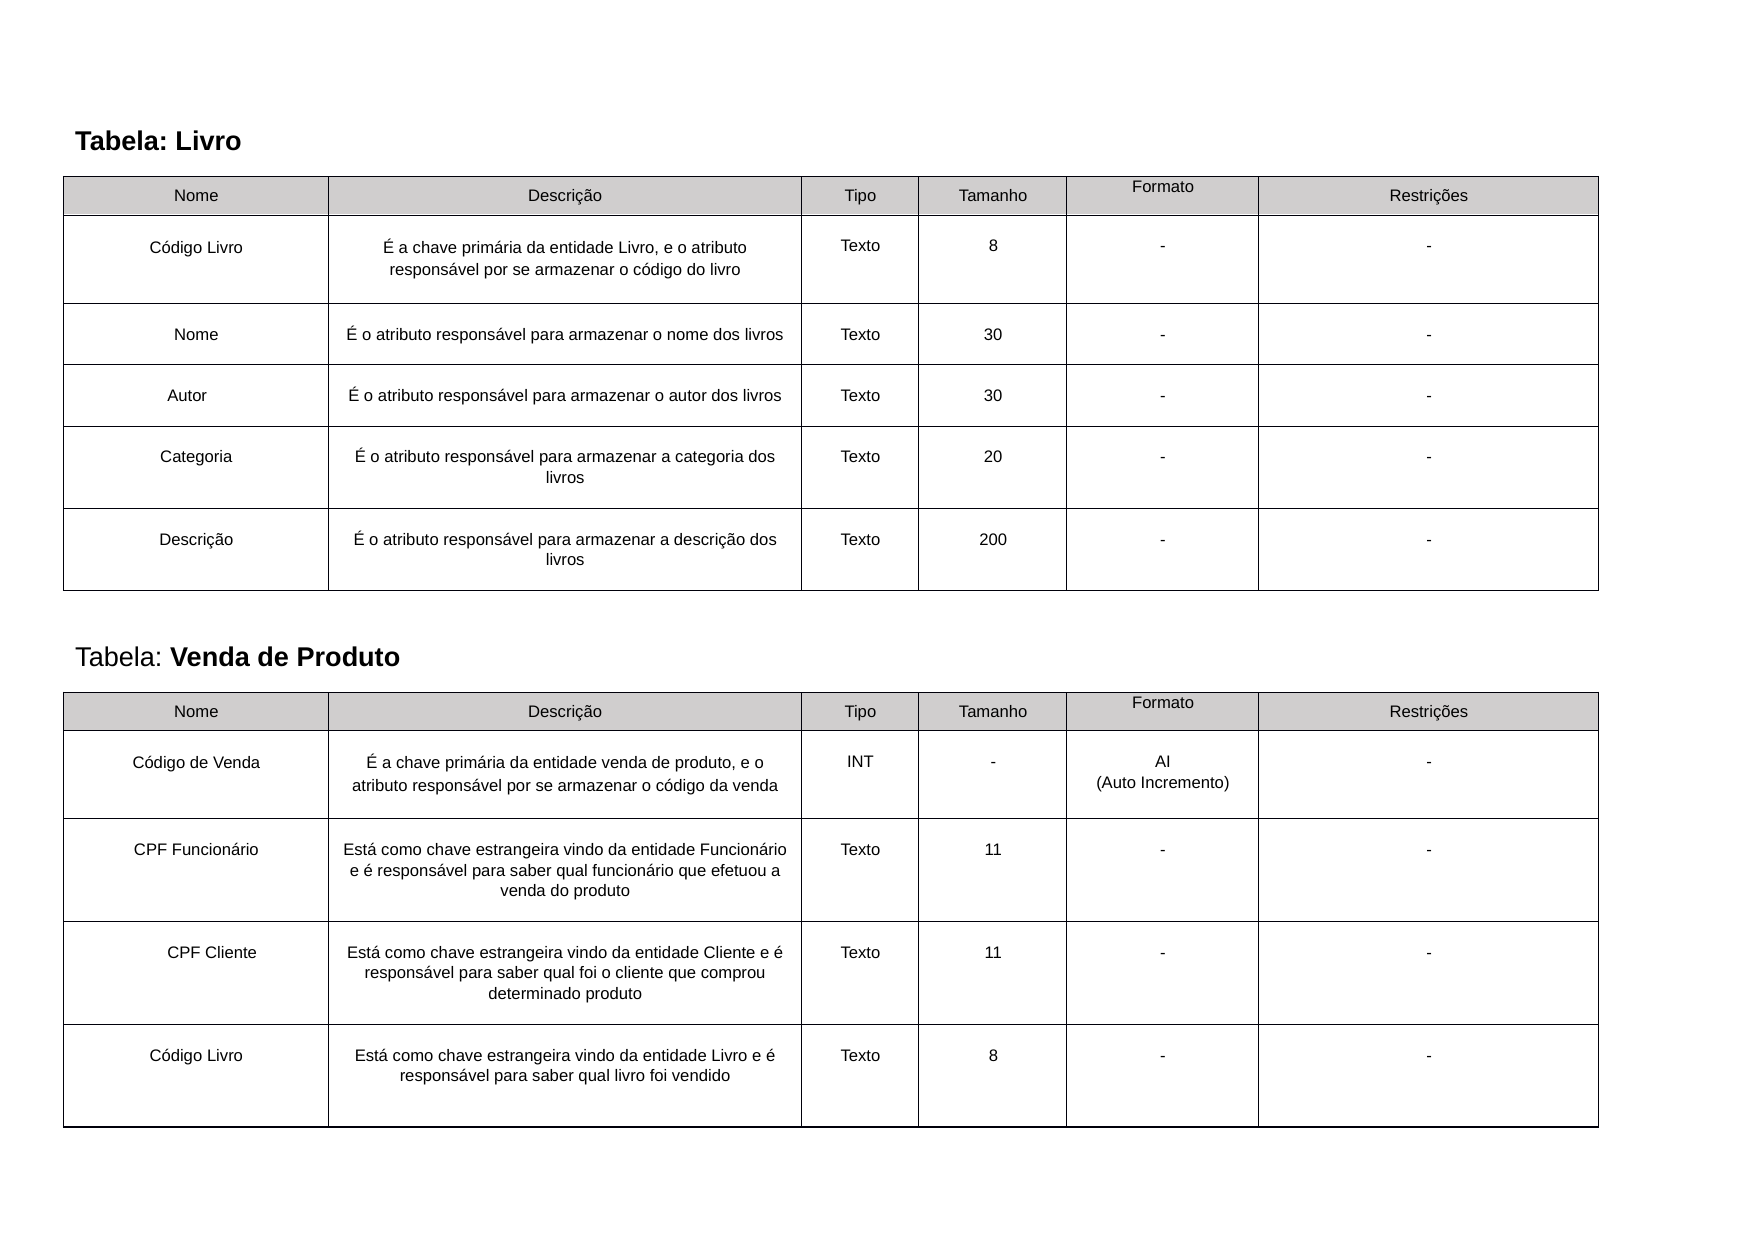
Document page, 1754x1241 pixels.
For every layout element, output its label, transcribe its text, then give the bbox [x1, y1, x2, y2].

table_cell 30 [919, 304, 1066, 364]
table_cell 8 [919, 1025, 1066, 1126]
table_cell - [1067, 304, 1258, 364]
table_cell - [1259, 304, 1598, 364]
table_cell Texto [802, 1025, 918, 1126]
table_header Tamanho [919, 177, 1066, 214]
table_cell Código Livro [64, 216, 328, 303]
table_cell - [1259, 216, 1598, 303]
table_cell Está como chave estrangeira vindo da entidade Cliente e é responsável para saber qual foi o cliente que comprou determinado produto [329, 922, 801, 1024]
table_cell - [1259, 922, 1598, 1024]
table_cell INT [802, 731, 918, 818]
table_cell - [1067, 427, 1258, 508]
table_cell Texto [802, 365, 918, 426]
table_header Formato [1067, 693, 1258, 730]
table_header Descrição [329, 177, 801, 214]
table_cell AI (Auto Incremento) [1067, 731, 1258, 818]
table_header Nome [64, 693, 328, 730]
table_cell - [1067, 509, 1258, 590]
table_header Descrição [329, 693, 801, 730]
table_cell É o atributo responsável para armazenar a categoria dos livros [329, 427, 801, 508]
table_cell - [1067, 365, 1258, 426]
table_cell 8 [919, 216, 1066, 303]
table_cell - [1067, 819, 1258, 921]
table_cell CPF Cliente [64, 922, 328, 1024]
table_cell 20 [919, 427, 1066, 508]
table_cell Código de Venda [64, 731, 328, 818]
table_header Formato [1067, 177, 1258, 214]
table_header Tamanho [919, 693, 1066, 730]
table_cell É o atributo responsável para armazenar a descrição dos livros [329, 509, 801, 590]
table_cell Texto [802, 922, 918, 1024]
table_cell 11 [919, 922, 1066, 1024]
table_cell Está como chave estrangeira vindo da entidade Livro e é responsável para saber qual livro foi vendido [329, 1025, 801, 1126]
table_cell Texto [802, 427, 918, 508]
table_cell - [1259, 1025, 1598, 1126]
table_cell É a chave primária da entidade Livro, e o atributo responsável por se armazenar o código do livro [329, 216, 801, 303]
table_cell Texto [802, 509, 918, 590]
table_cell 200 [919, 509, 1066, 590]
text Tabela: Livro [75, 125, 1679, 157]
table_cell Nome [64, 304, 328, 364]
table_header Restrições [1259, 693, 1598, 730]
table_cell - [919, 731, 1066, 818]
table_cell Texto [802, 216, 918, 303]
table_cell Descrição [64, 509, 328, 590]
text Tabela: Venda de Produto [75, 641, 1679, 672]
table_cell - [1067, 216, 1258, 303]
table_cell - [1259, 509, 1598, 590]
table_cell É a chave primária da entidade venda de produto, e o atributo responsável por se armazenar o código da venda [329, 731, 801, 818]
table_cell Texto [802, 304, 918, 364]
table_cell - [1067, 922, 1258, 1024]
table_cell Código Livro [64, 1025, 328, 1126]
table_cell - [1067, 1025, 1258, 1126]
table_cell Texto [802, 819, 918, 921]
table_cell CPF Funcionário [64, 819, 328, 921]
table_header Restrições [1259, 177, 1598, 214]
table_cell Está como chave estrangeira vindo da entidade Funcionário e é responsável para saber qual funcionário que efetuou a venda do produto [329, 819, 801, 921]
table_cell É o atributo responsável para armazenar o autor dos livros [329, 365, 801, 426]
table_cell 11 [919, 819, 1066, 921]
table_cell É o atributo responsável para armazenar o nome dos livros [329, 304, 801, 364]
table_cell Categoria [64, 427, 328, 508]
table_header Tipo [802, 177, 918, 214]
table_cell - [1259, 365, 1598, 426]
table_cell - [1259, 731, 1598, 818]
table_cell Autor [64, 365, 328, 426]
table_cell - [1259, 819, 1598, 921]
table_header Tipo [802, 693, 918, 730]
table_cell 30 [919, 365, 1066, 426]
table_header Nome [64, 177, 328, 214]
table_cell - [1259, 427, 1598, 508]
